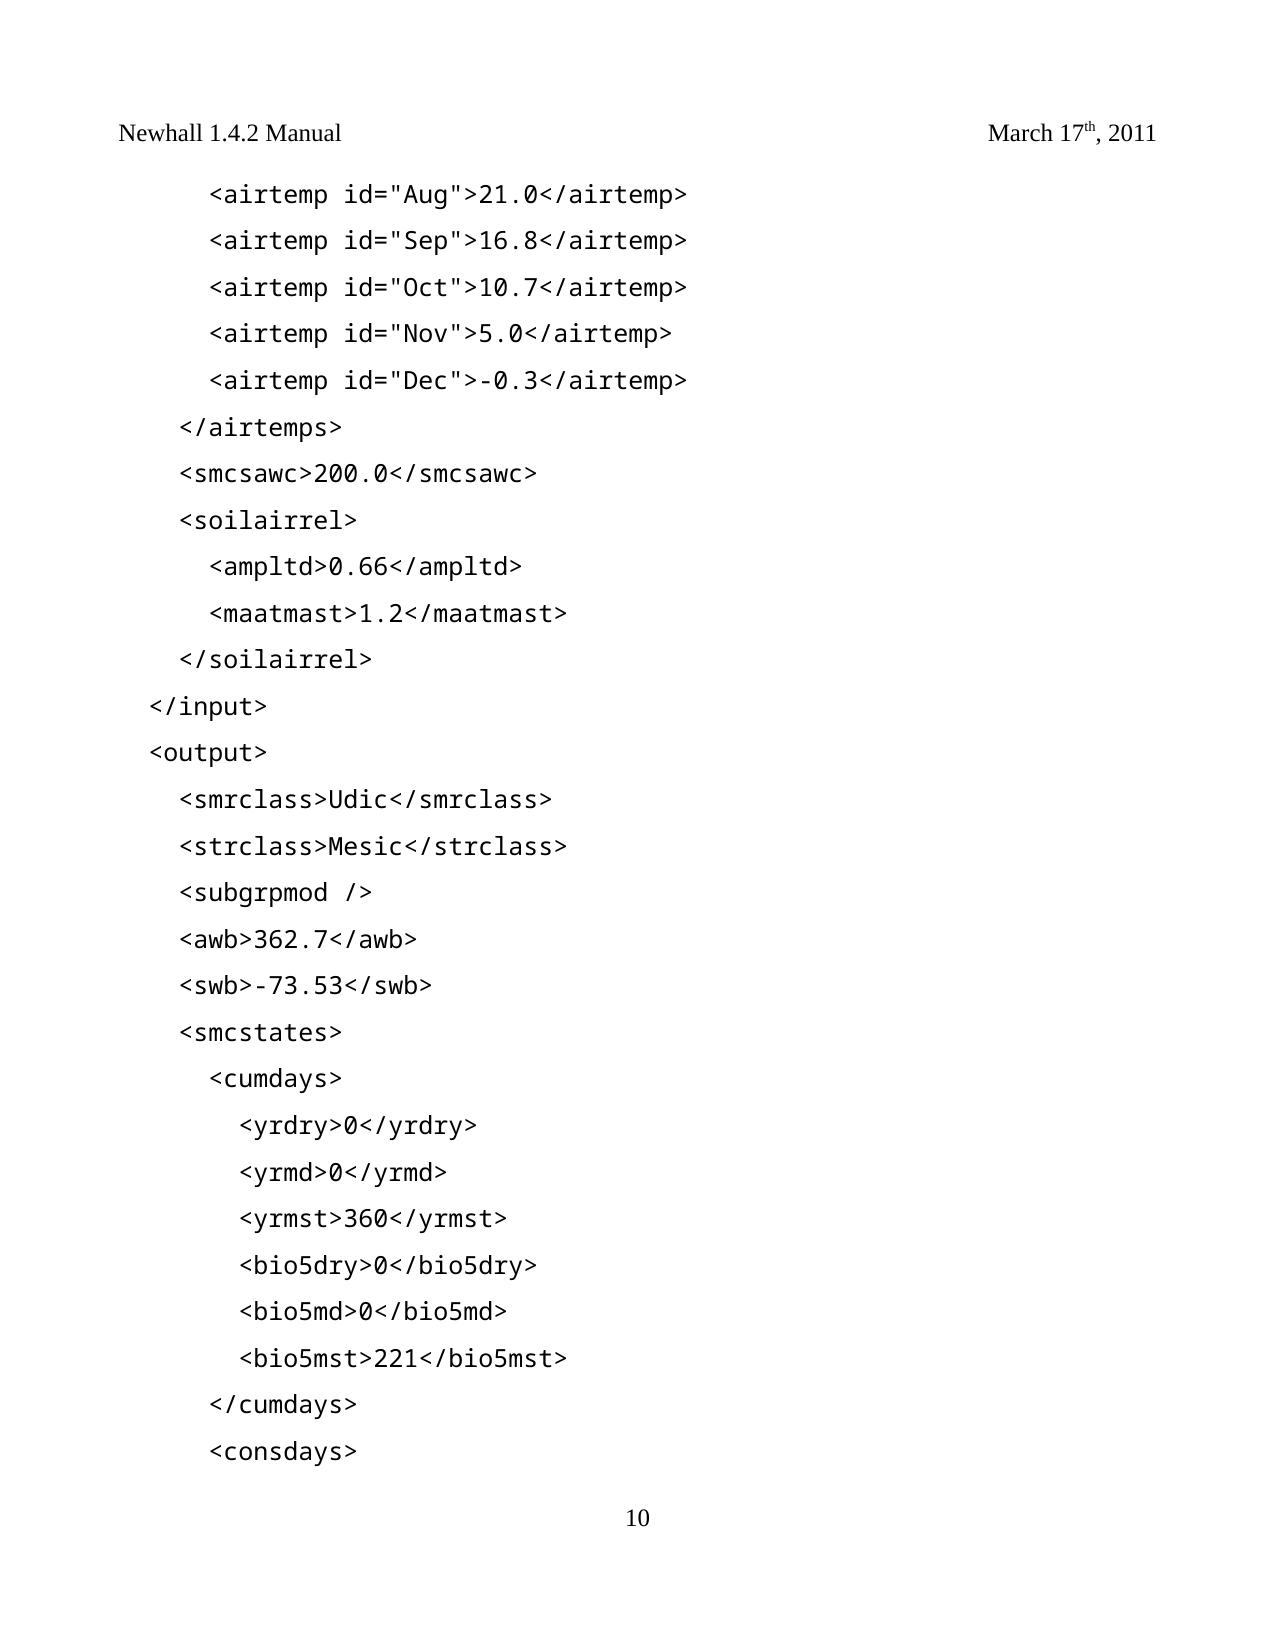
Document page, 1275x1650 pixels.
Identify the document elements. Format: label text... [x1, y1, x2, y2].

text <soilairrel> [118, 502, 1157, 536]
text <bio5mst>221</bio5mst> [118, 1340, 1157, 1374]
text <smrclass>Udic</smrclass> [118, 782, 1157, 816]
text <bio5dry>0</bio5dry> [118, 1247, 1157, 1281]
text <smcstates> [118, 1014, 1157, 1048]
text <maatmast>1.2</maatmast> [118, 595, 1157, 629]
text </input> [118, 688, 1157, 723]
text <output> [118, 735, 1157, 769]
text <swb>-73.53</swb> [118, 968, 1157, 1002]
text <airtemp id="Dec">-0.3</airtemp> [118, 363, 1157, 397]
text <airtemp id="Oct">10.7</airtemp> [118, 269, 1157, 303]
text <yrmst>360</yrmst> [118, 1201, 1157, 1235]
text <yrdry>0</yrdry> [118, 1108, 1157, 1142]
text </soilairrel> [118, 642, 1157, 676]
text <consdays> [118, 1433, 1157, 1468]
text <subgrpmod /> [118, 875, 1157, 909]
text </airtemps> [118, 409, 1157, 443]
text <strclass>Mesic</strclass> [118, 828, 1157, 862]
text <airtemp id="Aug">21.0</airtemp> [118, 176, 1157, 210]
text <bio5md>0</bio5md> [118, 1294, 1157, 1328]
text <yrmd>0</yrmd> [118, 1154, 1157, 1188]
text <airtemp id="Nov">5.0</airtemp> [118, 316, 1157, 350]
text <ampltd>0.66</ampltd> [118, 549, 1157, 583]
text </cumdays> [118, 1387, 1157, 1421]
text <airtemp id="Sep">16.8</airtemp> [118, 223, 1157, 257]
text <cumdays> [118, 1061, 1157, 1095]
text <awb>362.7</awb> [118, 921, 1157, 955]
text <smcsawc>200.0</smcsawc> [118, 456, 1157, 490]
